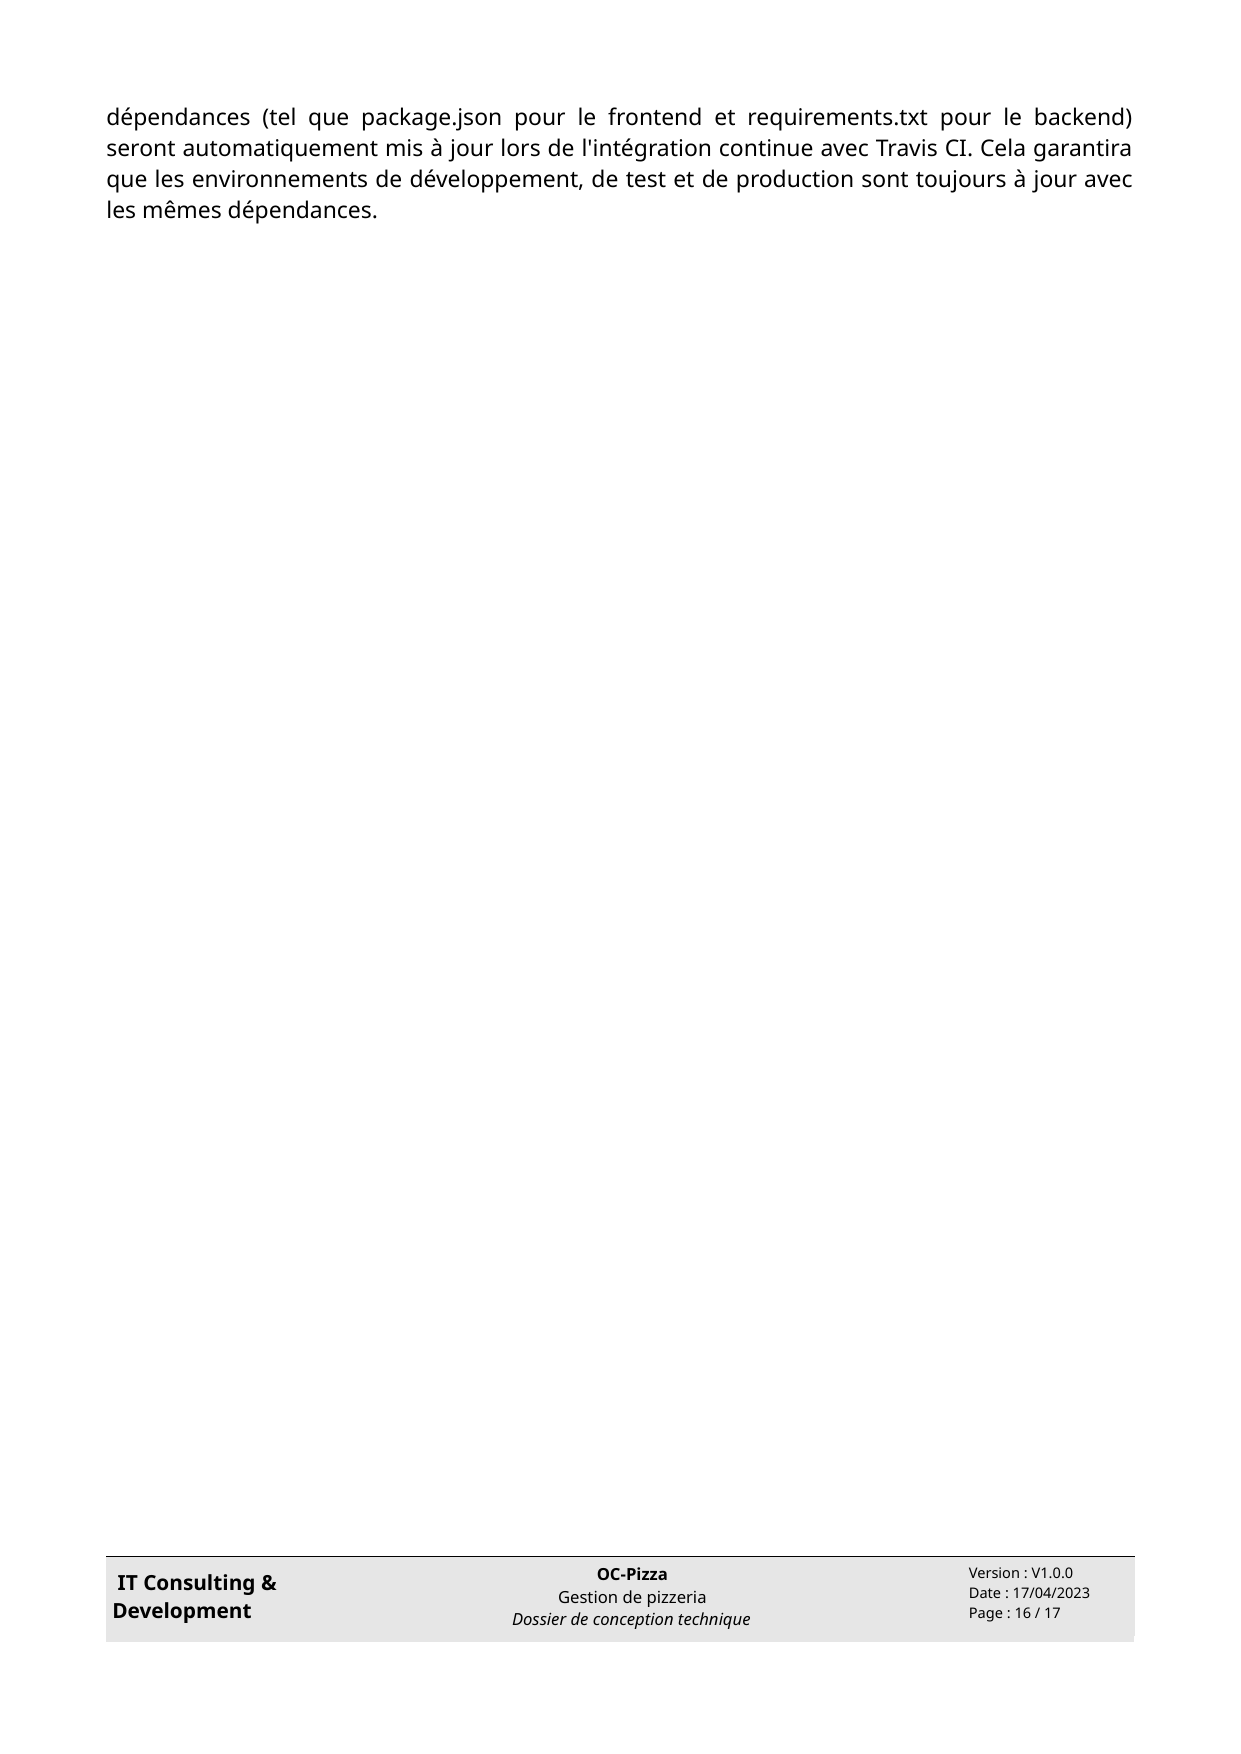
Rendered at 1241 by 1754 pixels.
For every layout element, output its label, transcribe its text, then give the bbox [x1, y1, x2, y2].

text dépendances (tel que package.json pour le frontend et requirements.txt pour le backend) seront automatiquement mis à jour lors de l'intégration continue avec Travis CI. Cela garantira que les environnements de développement, de test et de production sont toujours à jour avec les mêmes dépendances. [106, 100, 1134, 225]
